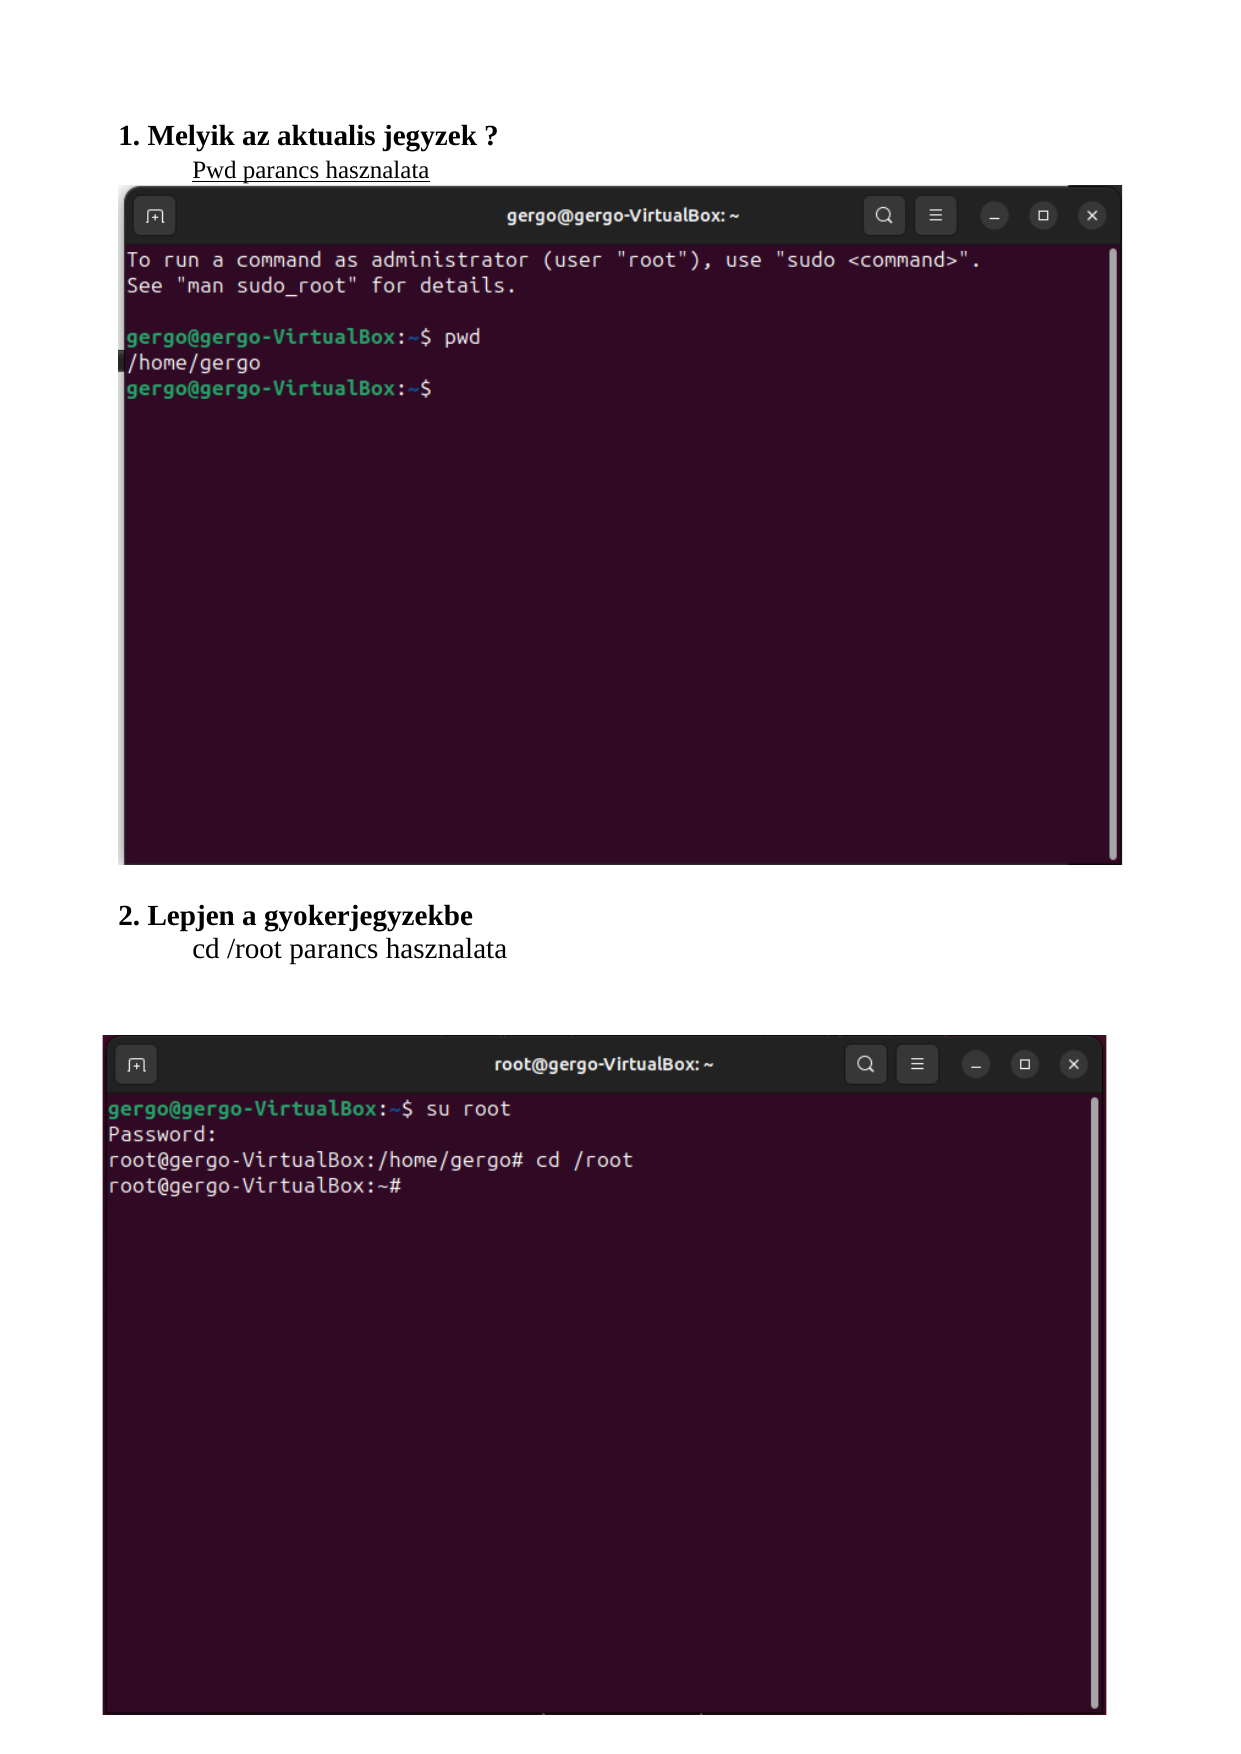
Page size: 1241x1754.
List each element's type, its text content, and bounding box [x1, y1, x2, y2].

picture [102, 1035, 1107, 1715]
text Pwd parancs hasznalata [118, 152, 1122, 185]
text cd /root parancs hasznalata [118, 931, 1122, 965]
text 1. Melyik az aktualis jegyzek ? [118, 118, 1122, 152]
picture [118, 185, 1123, 865]
text 2. Lepjen a gyokerjegyzekbe [118, 898, 1122, 931]
